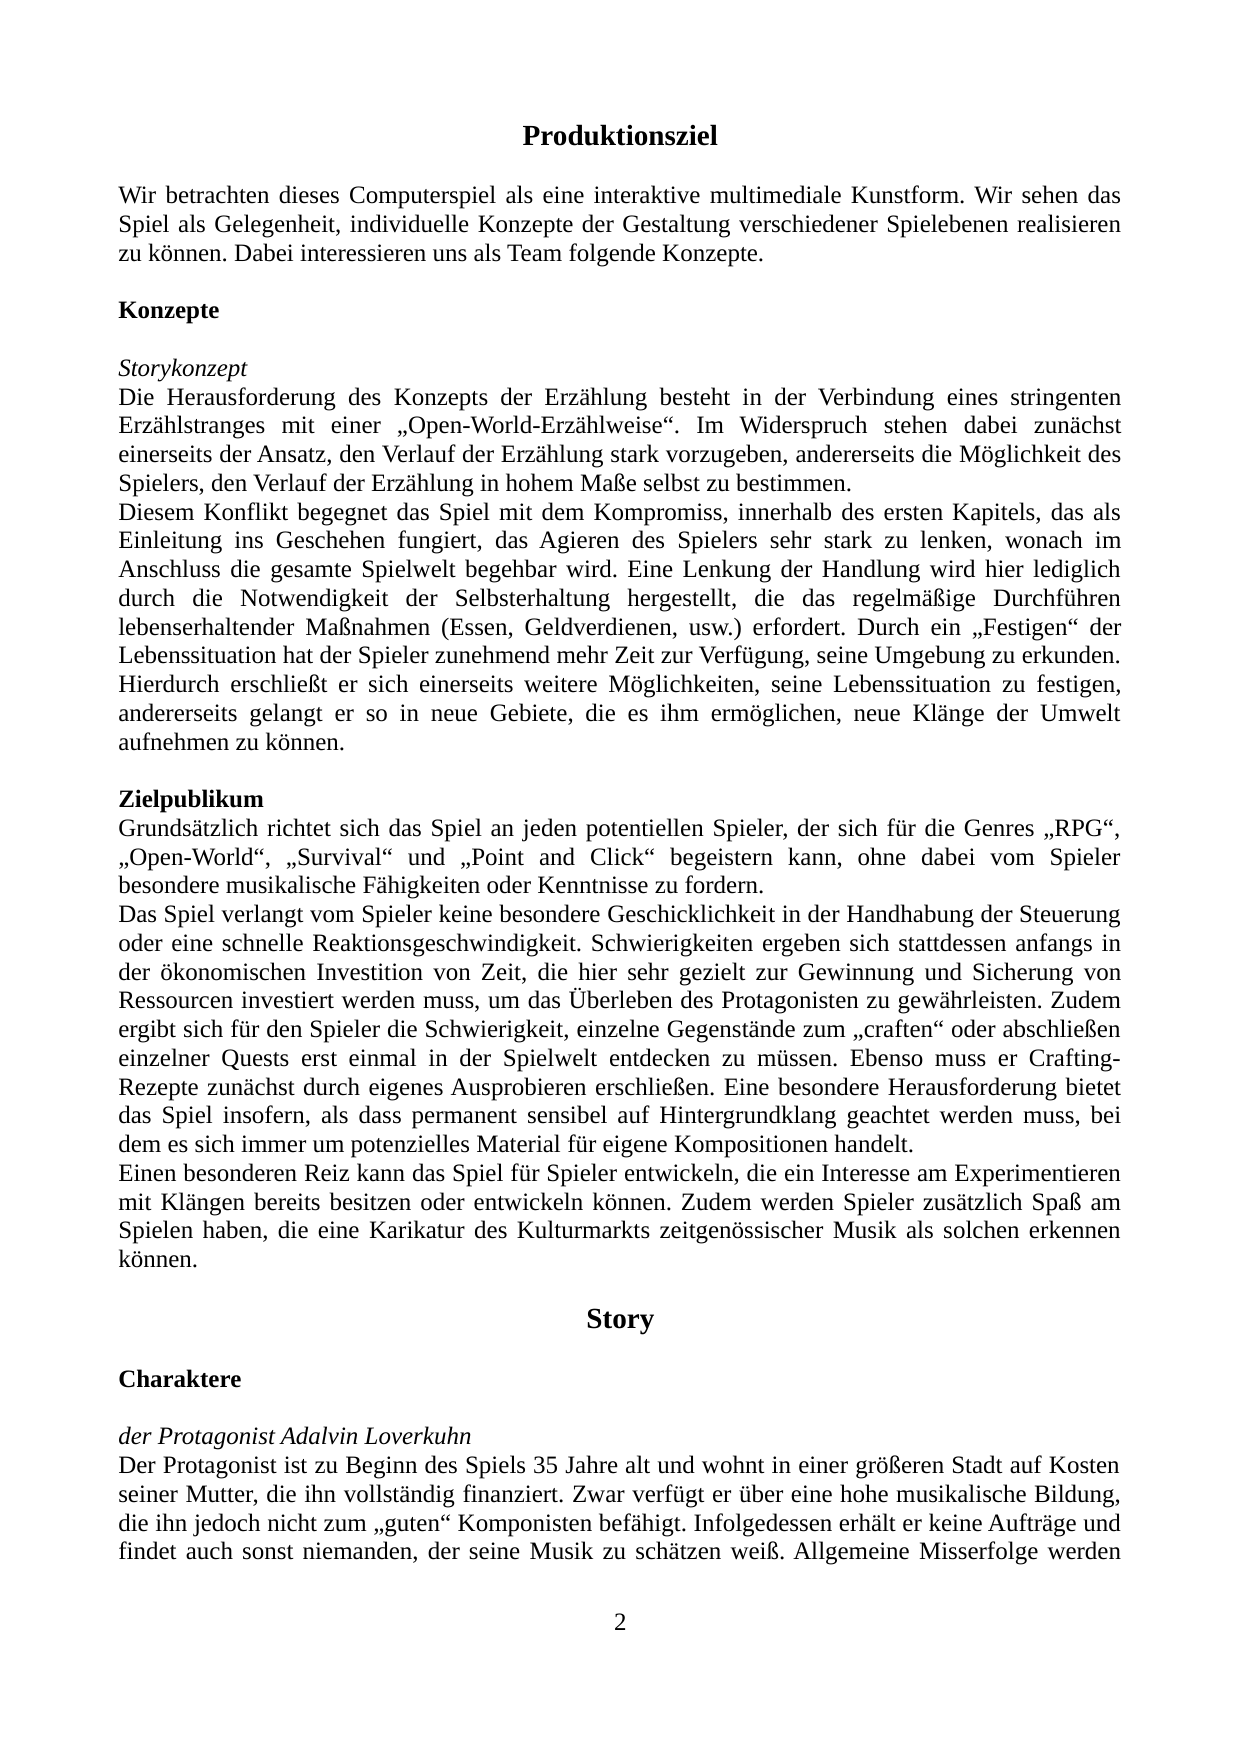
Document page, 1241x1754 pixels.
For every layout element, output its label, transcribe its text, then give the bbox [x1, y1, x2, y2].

text der Protagonist Adalvin Loverkuhn [118, 1421, 1122, 1450]
text Wir betrachten dieses Computerspiel als eine interaktive multimediale Kunstform. Wir sehen das Spiel als Gelegenheit, individuelle Konzepte der Gestaltung verschiedener Spielebenen realisieren zu können. Dabei interessieren uns als Team folgende Konzepte. [118, 180, 1122, 267]
text Story [118, 1302, 1122, 1335]
text Das Spiel verlangt vom Spieler keine besondere Geschicklichkeit in der Handhabung der Steuerung oder eine schnelle Reaktionsgeschwindigkeit. Schwierigkeiten ergeben sich stattdessen anfangs in der ökonomischen Investition von Zeit, die hier sehr gezielt zur Gewinnung und Sicherung von Ressourcen investiert werden muss, um das Überleben des Protagonisten zu gewährleisten. Zudem ergibt sich für den Spieler die Schwierigkeit, einzelne Gegenstände zum „craften“ oder abschließen einzelner Quests erst einmal in der Spielwelt entdecken zu müssen. Ebenso muss er Crafting-Rezepte zunächst durch eigenes Ausprobieren erschließen. Eine besondere Herausforderung bietet das Spiel insofern, als dass permanent sensibel auf Hintergrundklang geachtet werden muss, bei dem es sich immer um potenzielles Material für eigene Kompositionen handelt. [118, 899, 1122, 1158]
text Charaktere [118, 1364, 1122, 1393]
text Konzepte [118, 295, 1122, 324]
text Storykonzept [118, 353, 1122, 382]
text Einen besonderen Reiz kann das Spiel für Spieler entwickeln, die ein Interesse am Experimentieren mit Klängen bereits besitzen oder entwickeln können. Zudem werden Spieler zusätzlich Spaß am Spielen haben, die eine Karikatur des Kulturmarkts zeitgenössischer Musik als solchen erkennen können. [118, 1158, 1122, 1273]
text Der Protagonist ist zu Beginn des Spiels 35 Jahre alt und wohnt in einer größeren Stadt auf Kosten seiner Mutter, die ihn vollständig finanziert. Zwar verfügt er über eine hohe musikalische Bildung, die ihn jedoch nicht zum „guten“ Komponisten befähigt. Infolgedessen erhält er keine Aufträge und findet auch sonst niemanden, der seine Musik zu schätzen weiß. Allgemeine Misserfolge werden [118, 1450, 1122, 1565]
text Produktionsziel [118, 118, 1122, 152]
text Diesem Konflikt begegnet das Spiel mit dem Kompromiss, innerhalb des ersten Kapitels, das als Einleitung ins Geschehen fungiert, das Agieren des Spielers sehr stark zu lenken, wonach im Anschluss die gesamte Spielwelt begehbar wird. Eine Lenkung der Handlung wird hier lediglich durch die Notwendigkeit der Selbsterhaltung hergestellt, die das regelmäßige Durchführen lebenserhaltender Maßnahmen (Essen, Geldverdienen, usw.) erfordert. Durch ein „Festigen“ der Lebenssituation hat der Spieler zunehmend mehr Zeit zur Verfügung, seine Umgebung zu erkunden. Hierdurch erschließt er sich einerseits weitere Möglichkeiten, seine Lebenssituation zu festigen, andererseits gelangt er so in neue Gebiete, die es ihm ermöglichen, neue Klänge der Umwelt aufnehmen zu können. [118, 497, 1122, 755]
text Grundsätzlich richtet sich das Spiel an jeden potentiellen Spieler, der sich für die Genres „RPG“, „Open-World“, „Survival“ und „Point and Click“ begeistern kann, ohne dabei vom Spieler besondere musikalische Fähigkeiten oder Kenntnisse zu fordern. [118, 813, 1122, 899]
text Die Herausforderung des Konzepts der Erzählung besteht in der Verbindung eines stringenten Erzählstranges mit einer „Open-World-Erzählweise“. Im Widerspruch stehen dabei zunächst einerseits der Ansatz, den Verlauf der Erzählung stark vorzugeben, andererseits die Möglichkeit des Spielers, den Verlauf der Erzählung in hohem Maße selbst zu bestimmen. [118, 382, 1122, 497]
text Zielpublikum [118, 784, 1122, 813]
